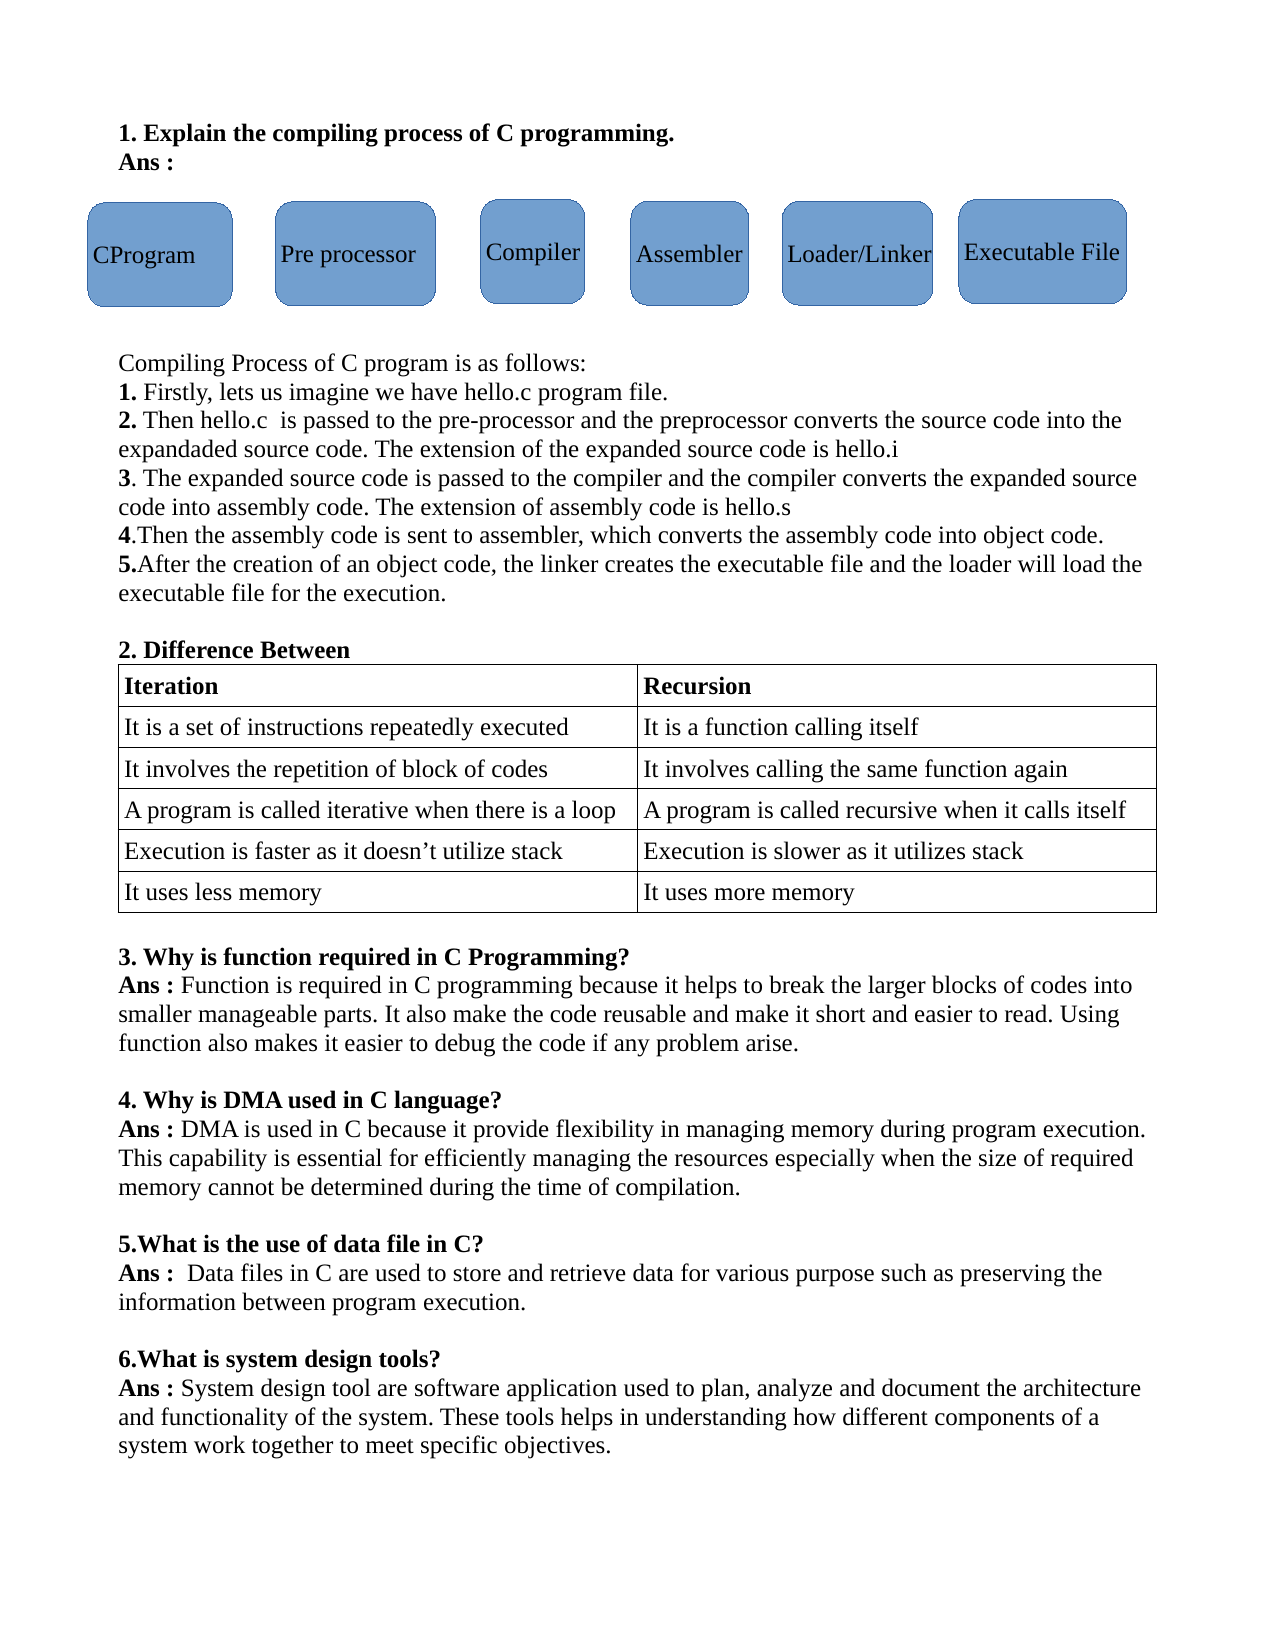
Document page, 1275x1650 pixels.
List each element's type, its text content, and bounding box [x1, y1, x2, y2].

table_cell It is a function calling itself [638, 707, 1156, 747]
text 4.Then the assembly code is sent to assembler, which converts the assembly code into object code. [118, 521, 1157, 549]
text Compiling Process of C program is as follows: [118, 348, 1157, 377]
text 1. Explain the compiling process of C programming. [118, 118, 1157, 147]
text 5.After the creation of an object code, the linker creates the executable file and the loader will load the executable file for the execution. [118, 549, 1157, 607]
table_cell It uses more memory [638, 872, 1156, 912]
text 4. Why is DMA used in C language? [118, 1085, 1157, 1114]
table_cell It is a set of instructions repeatedly executed [119, 707, 637, 747]
table_cell A program is called recursive when it calls itself [638, 789, 1156, 829]
text 2. Then hello.c is passed to the pre-processor and the preprocessor converts the source code into the expandaded source code. The extension of the expanded source code is hello.i [118, 406, 1157, 463]
table_header Recursion [638, 665, 1156, 706]
text Ans : System design tool are software application used to plan, analyze and document the architecture and functionality of the system. These tools helps in understanding how different components of a system work together to meet specific objectives. [118, 1373, 1157, 1459]
text 6.What is system design tools? [118, 1344, 1157, 1373]
table_cell It involves the repetition of block of codes [119, 748, 637, 788]
table_cell It uses less memory [119, 872, 637, 912]
text 2. Difference Between [118, 636, 1157, 664]
text 3. Why is function required in C Programming? [118, 942, 1157, 970]
text Ans : Function is required in C programming because it helps to break the larger blocks of codes into smaller manageable parts. It also make the code reusable and make it short and easier to read. Using function also makes it easier to debug the code if any problem arise. [118, 970, 1157, 1057]
text Ans : [118, 147, 1157, 176]
table_header Iteration [119, 665, 637, 706]
text Ans : Data files in C are used to store and retrieve data for various purpose such as preserving the information between program execution. [118, 1258, 1157, 1315]
table_cell It involves calling the same function again [638, 748, 1156, 788]
table_cell Execution is slower as it utilizes stack [638, 830, 1156, 871]
text Ans : DMA is used in C because it provide flexibility in managing memory during program execution. This capability is essential for efficiently managing the resources especially when the size of required memory cannot be determined during the time of compilation. [118, 1114, 1157, 1200]
text 1. Firstly, lets us imagine we have hello.c program file. [118, 377, 1157, 406]
table_cell Execution is faster as it doesn’t utilize stack [119, 830, 637, 871]
table_cell A program is called iterative when there is a loop [119, 789, 637, 829]
text 5.What is the use of data file in C? [118, 1229, 1157, 1258]
text 3. The expanded source code is passed to the compiler and the compiler converts the expanded source code into assembly code. The extension of assembly code is hello.s [118, 463, 1157, 521]
